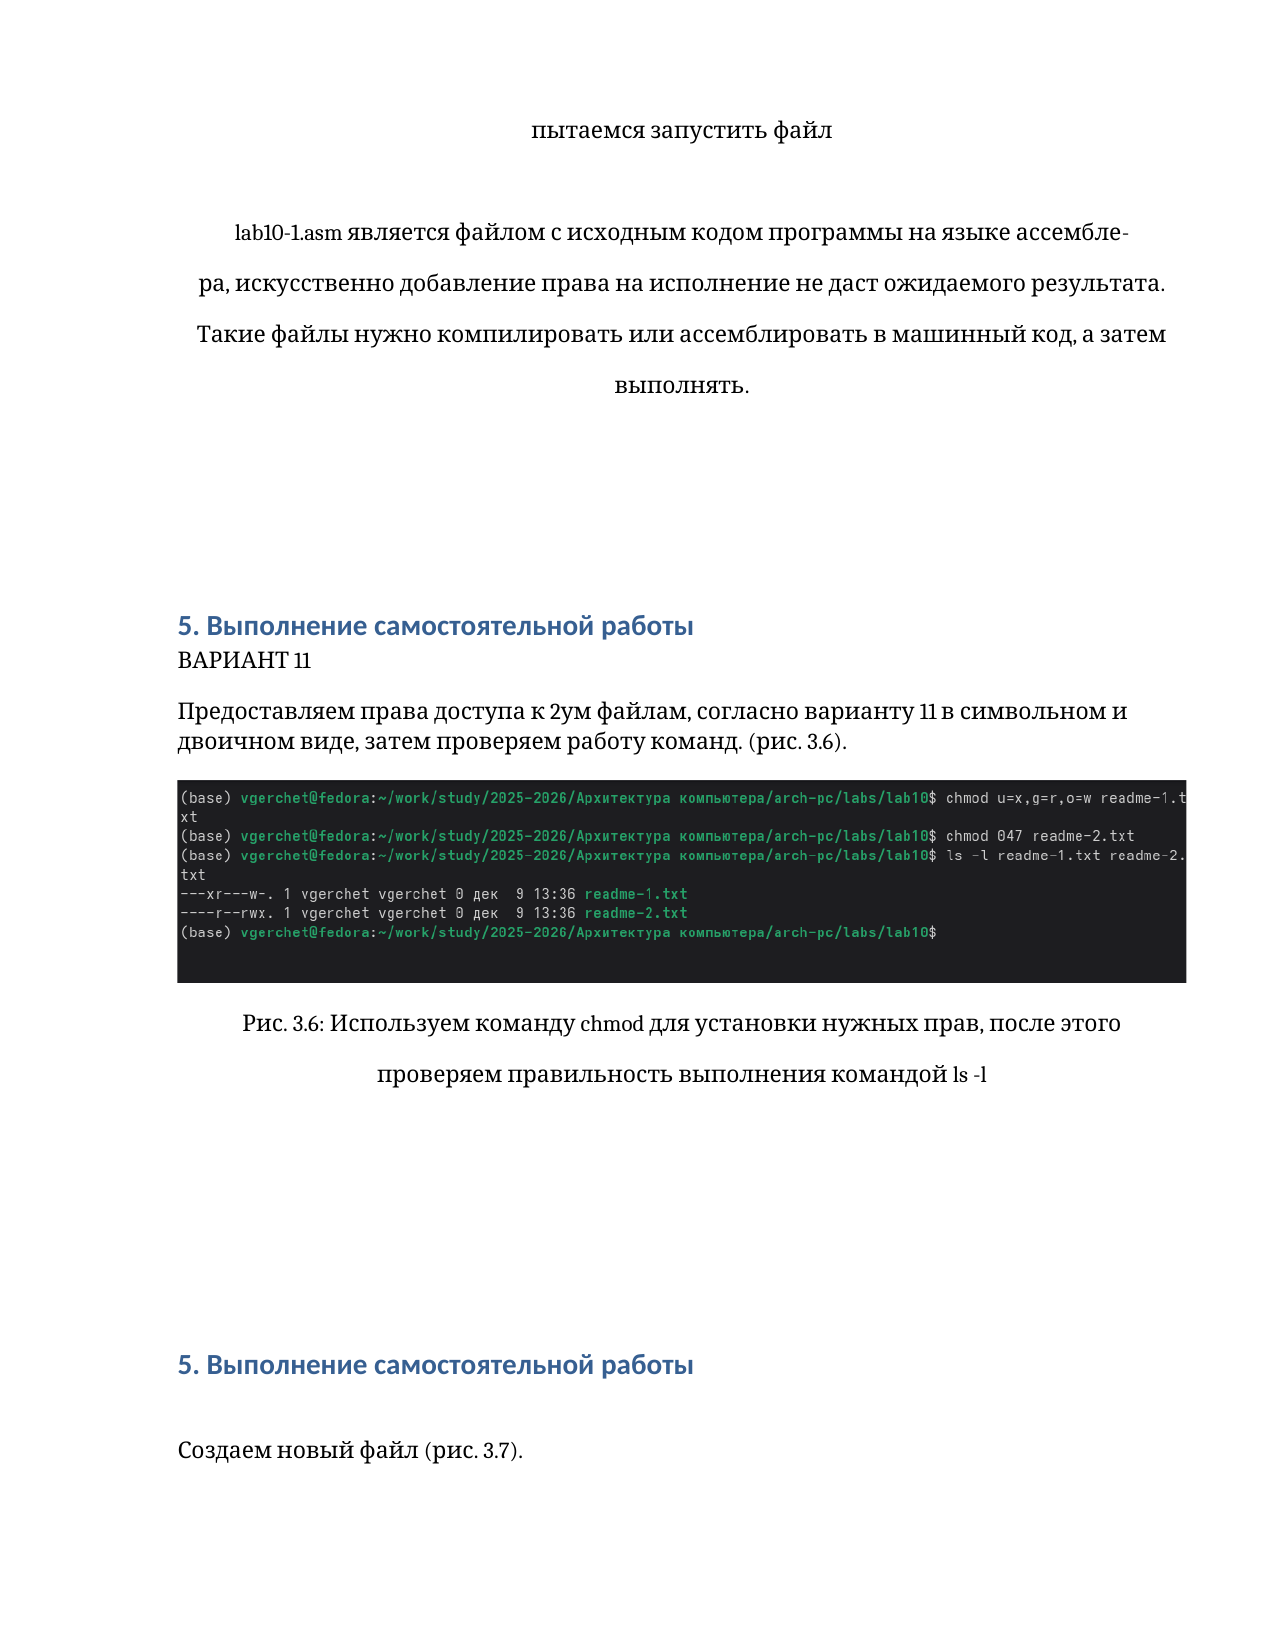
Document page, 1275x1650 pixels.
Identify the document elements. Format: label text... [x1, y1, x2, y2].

text Рис. 3.6: Используем команду chmod для установки нужных прав, после этого [177, 983, 1186, 1037]
text ВАРИАНТ 11 [177, 648, 1186, 674]
text пытаемся запустить файл [177, 118, 1186, 144]
text lab10-1.asm является файлом с исходным кодом программы на языке ассембле- [177, 220, 1186, 247]
text ра, искусственно добавление права на исполнение не даст ожидаемого результата. [177, 271, 1186, 298]
text Создаем новый файл (рис. 3.7). [177, 1438, 1186, 1464]
picture [177, 780, 1187, 983]
text проверяем правильность выполнения командой ls -l [177, 1062, 1186, 1088]
subtitle 5. Выполнение самостоятельной работы [177, 607, 1186, 642]
subtitle 5. Выполнение самостоятельной работы [177, 1346, 1186, 1382]
text Предоставляем права доступа к 2ум файлам, согласно варианту 11 в символьном и двоичном виде, затем проверяем работу команд. (рис. 3.6). [177, 699, 1186, 755]
text выполнять. [177, 373, 1186, 400]
text Такие файлы нужно компилировать или ассемблировать в машинный код, а затем [177, 322, 1186, 349]
